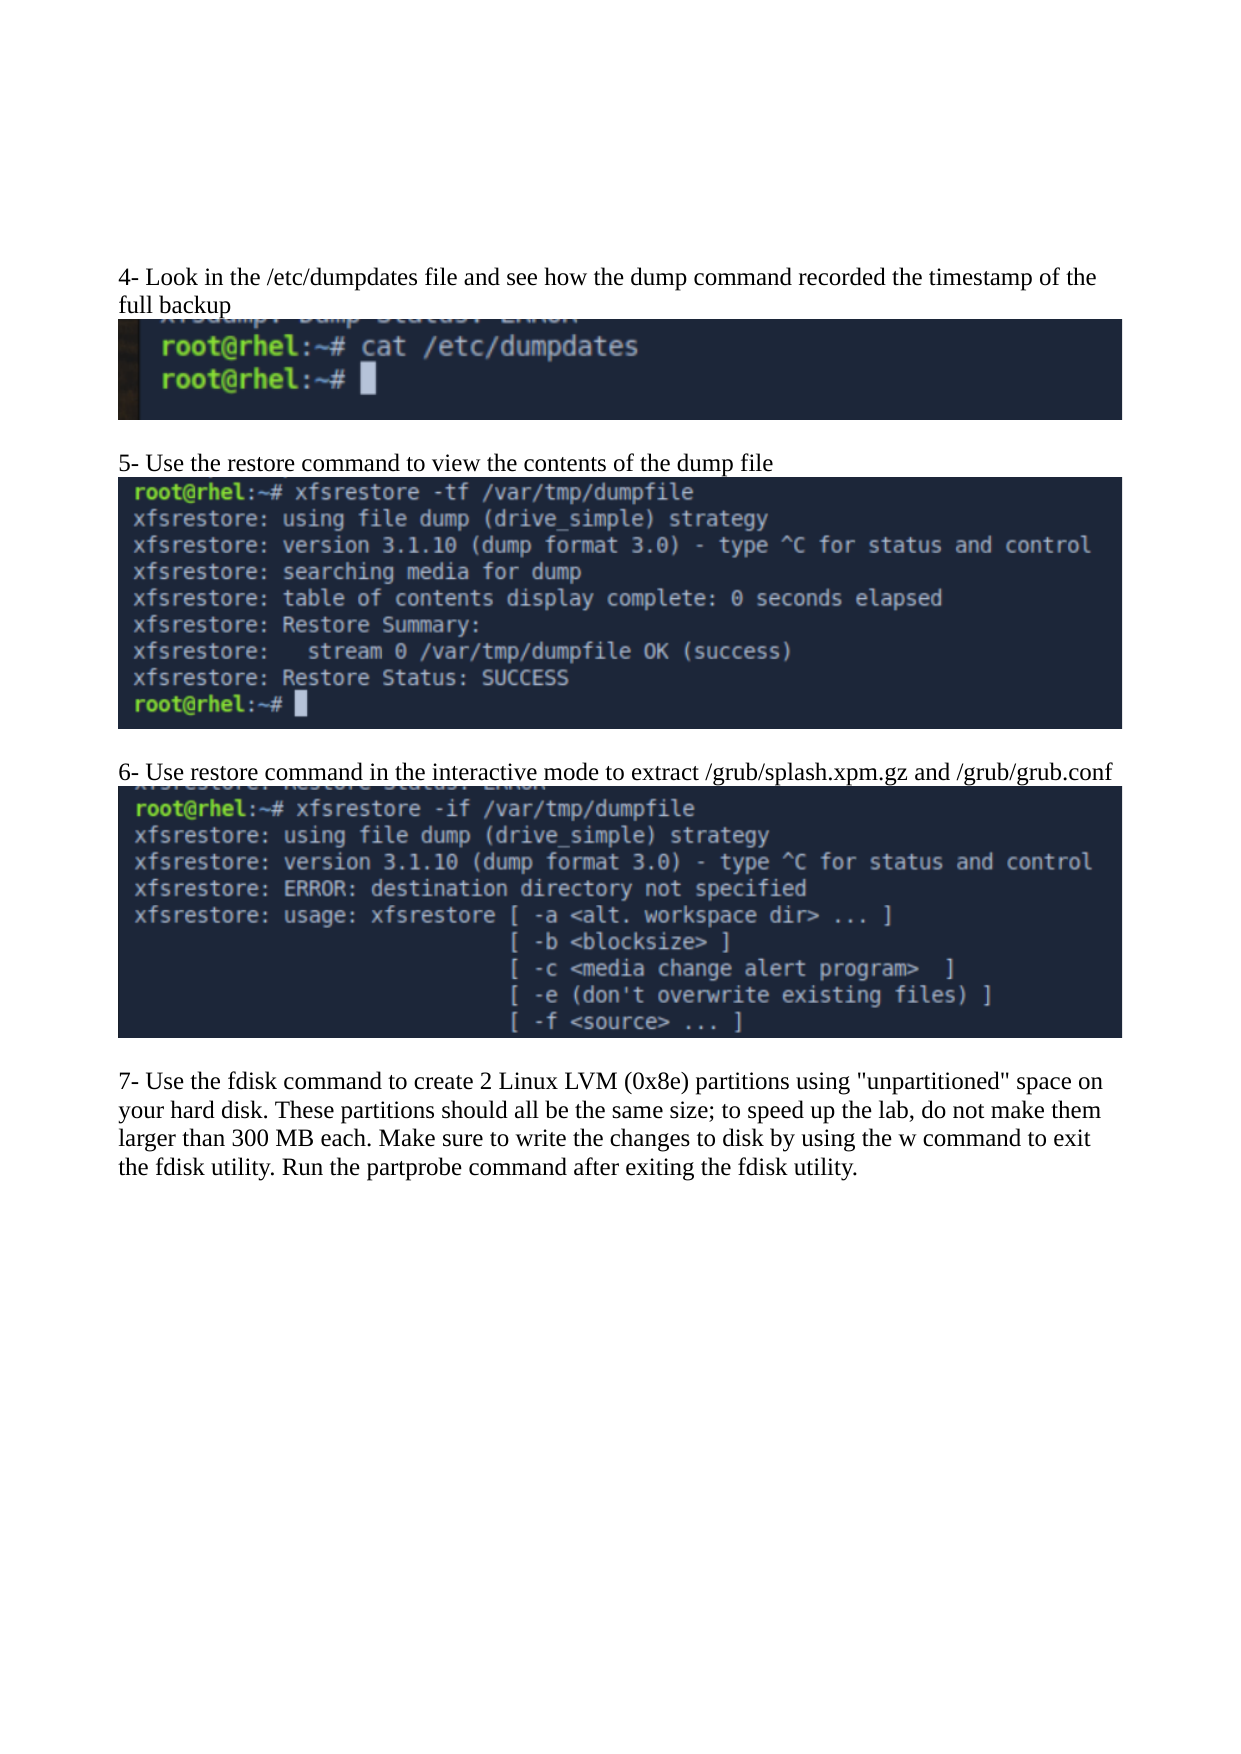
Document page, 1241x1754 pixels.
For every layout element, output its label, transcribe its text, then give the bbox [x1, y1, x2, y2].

picture [118, 477, 1123, 729]
text larger than 300 MB each. Make sure to write the changes to disk by using the w command to exit [118, 1123, 1122, 1152]
picture [118, 319, 1123, 420]
text full backup [118, 291, 1122, 319]
text 4- Look in the /etc/dumpdates file and see how the dump command recorded the timestamp of the [118, 262, 1122, 291]
text 7- Use the fdisk command to create 2 Linux LVM (0x8e) partitions using "unpartitioned" space on [118, 1066, 1122, 1095]
text 5- Use the restore command to view the contents of the dump file [118, 448, 1122, 477]
text your hard disk. These partitions should all be the same size; to speed up the lab, do not make them [118, 1095, 1122, 1123]
text 6- Use restore command in the interactive mode to extract /grub/splash.xpm.gz and /grub/grub.conf [118, 757, 1122, 786]
picture [118, 786, 1123, 1038]
text the fdisk utility. Run the partprobe command after exiting the fdisk utility. [118, 1152, 1122, 1181]
